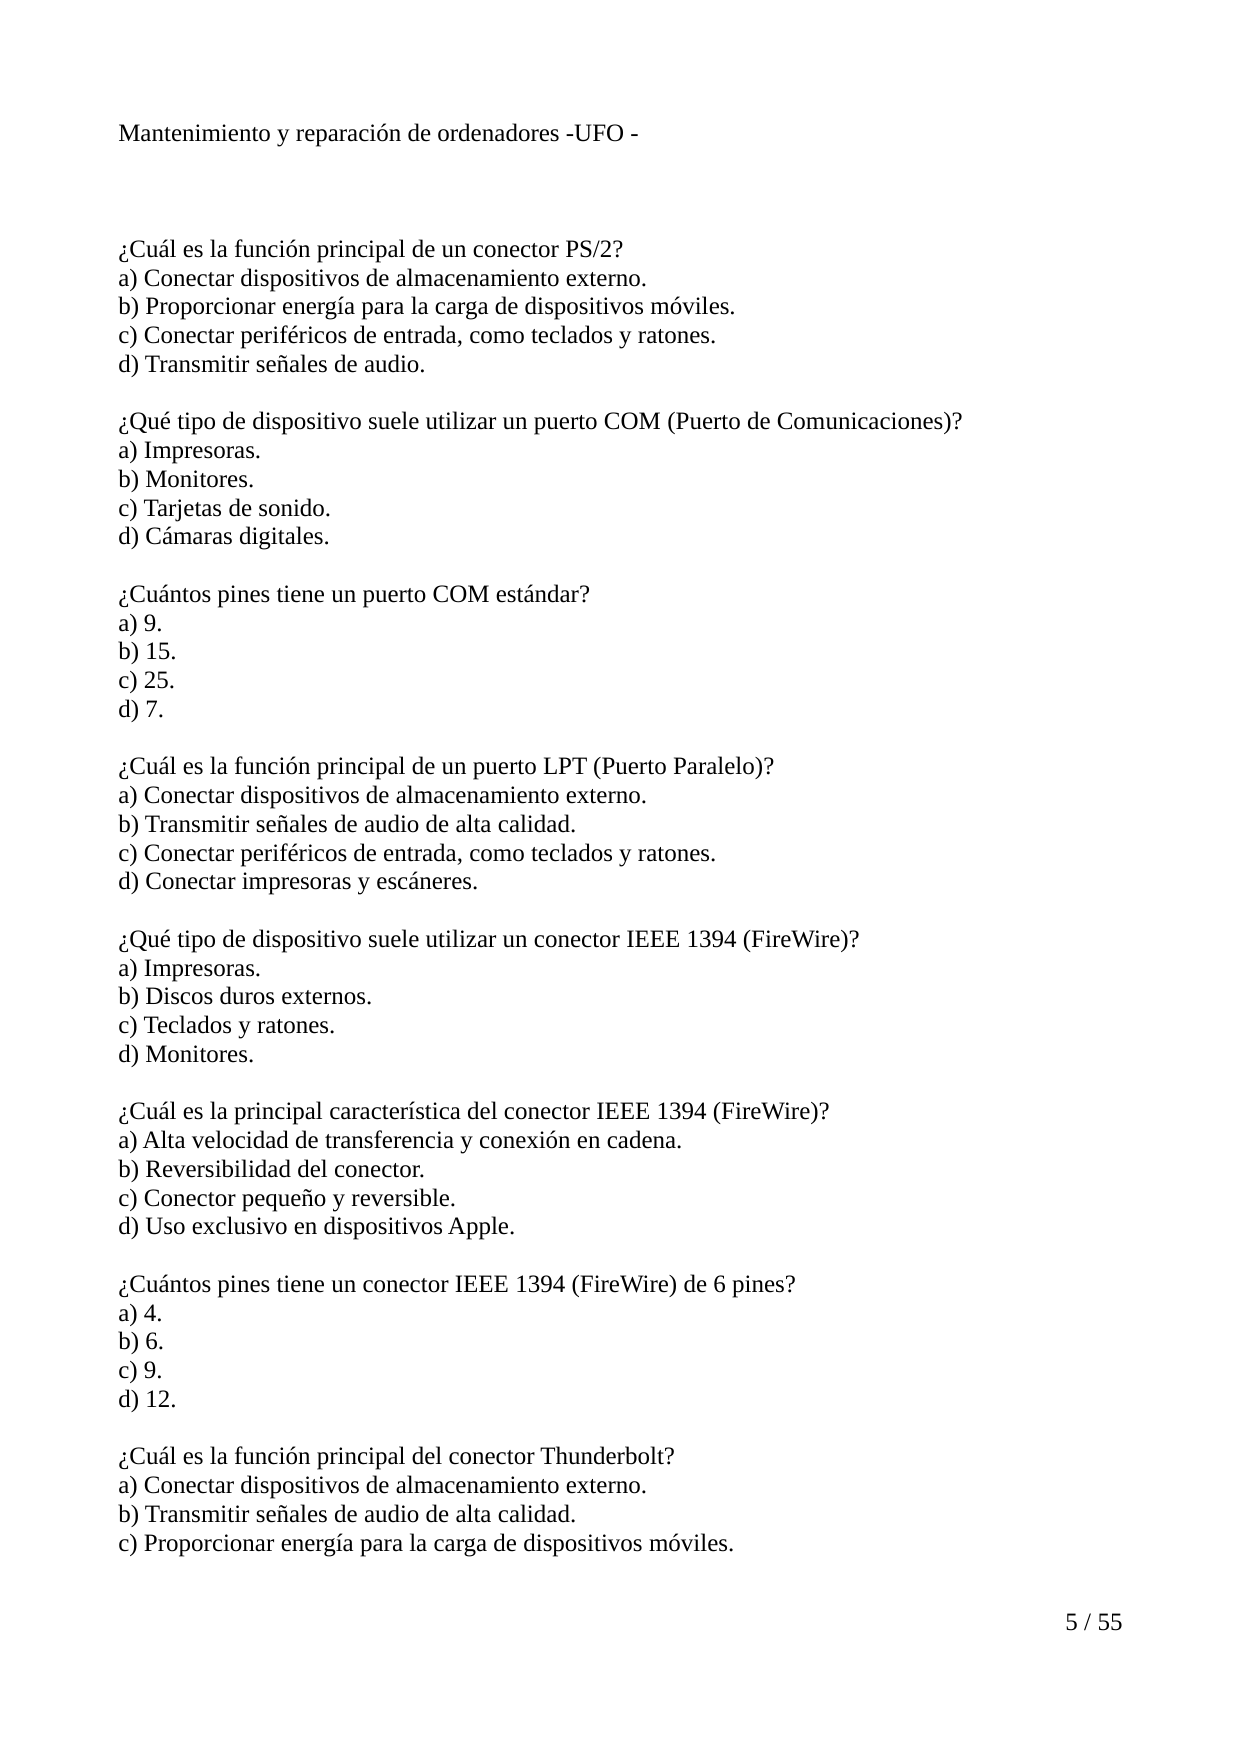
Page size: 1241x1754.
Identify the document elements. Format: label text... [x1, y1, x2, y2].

text a) 4. [118, 1298, 1122, 1326]
text a) Conectar dispositivos de almacenamiento externo. [118, 1470, 1122, 1499]
text c) 9. [118, 1355, 1122, 1384]
text b) Reversibilidad del conector. [118, 1154, 1122, 1183]
text d) Cámaras digitales. [118, 521, 1122, 550]
text d) Monitores. [118, 1039, 1122, 1068]
text b) Transmitir señales de audio de alta calidad. [118, 1499, 1122, 1528]
text a) Impresoras. [118, 435, 1122, 464]
text d) 7. [118, 694, 1122, 723]
text b) Monitores. [118, 464, 1122, 493]
text ¿Cuántos pines tiene un puerto COM estándar? [118, 579, 1122, 608]
text b) Proporcionar energía para la carga de dispositivos móviles. [118, 291, 1122, 320]
text a) Conectar dispositivos de almacenamiento externo. [118, 780, 1122, 809]
text ¿Cuál es la función principal del conector Thunderbolt? [118, 1441, 1122, 1470]
text a) 9. [118, 608, 1122, 636]
text ¿Cuál es la función principal de un puerto LPT (Puerto Paralelo)? [118, 751, 1122, 780]
text b) 6. [118, 1326, 1122, 1355]
text c) Teclados y ratones. [118, 1010, 1122, 1039]
text c) Conectar periféricos de entrada, como teclados y ratones. [118, 320, 1122, 349]
text b) 15. [118, 636, 1122, 665]
text b) Transmitir señales de audio de alta calidad. [118, 809, 1122, 838]
text c) Conectar periféricos de entrada, como teclados y ratones. [118, 838, 1122, 866]
text c) Conector pequeño y reversible. [118, 1183, 1122, 1211]
text d) Conectar impresoras y escáneres. [118, 866, 1122, 895]
text c) Proporcionar energía para la carga de dispositivos móviles. [118, 1528, 1122, 1556]
text a) Alta velocidad de transferencia y conexión en cadena. [118, 1125, 1122, 1154]
text a) Conectar dispositivos de almacenamiento externo. [118, 263, 1122, 291]
text d) 12. [118, 1384, 1122, 1413]
text ¿Cuál es la principal característica del conector IEEE 1394 (FireWire)? [118, 1096, 1122, 1125]
text d) Transmitir señales de audio. [118, 349, 1122, 378]
text ¿Qué tipo de dispositivo suele utilizar un puerto COM (Puerto de Comunicaciones)? [118, 406, 1122, 435]
text c) 25. [118, 665, 1122, 694]
text ¿Qué tipo de dispositivo suele utilizar un conector IEEE 1394 (FireWire)? [118, 924, 1122, 953]
text c) Tarjetas de sonido. [118, 493, 1122, 521]
text a) Impresoras. [118, 953, 1122, 981]
text ¿Cuántos pines tiene un conector IEEE 1394 (FireWire) de 6 pines? [118, 1269, 1122, 1298]
text d) Uso exclusivo en dispositivos Apple. [118, 1211, 1122, 1240]
text ¿Cuál es la función principal de un conector PS/2? [118, 234, 1122, 263]
text b) Discos duros externos. [118, 981, 1122, 1010]
